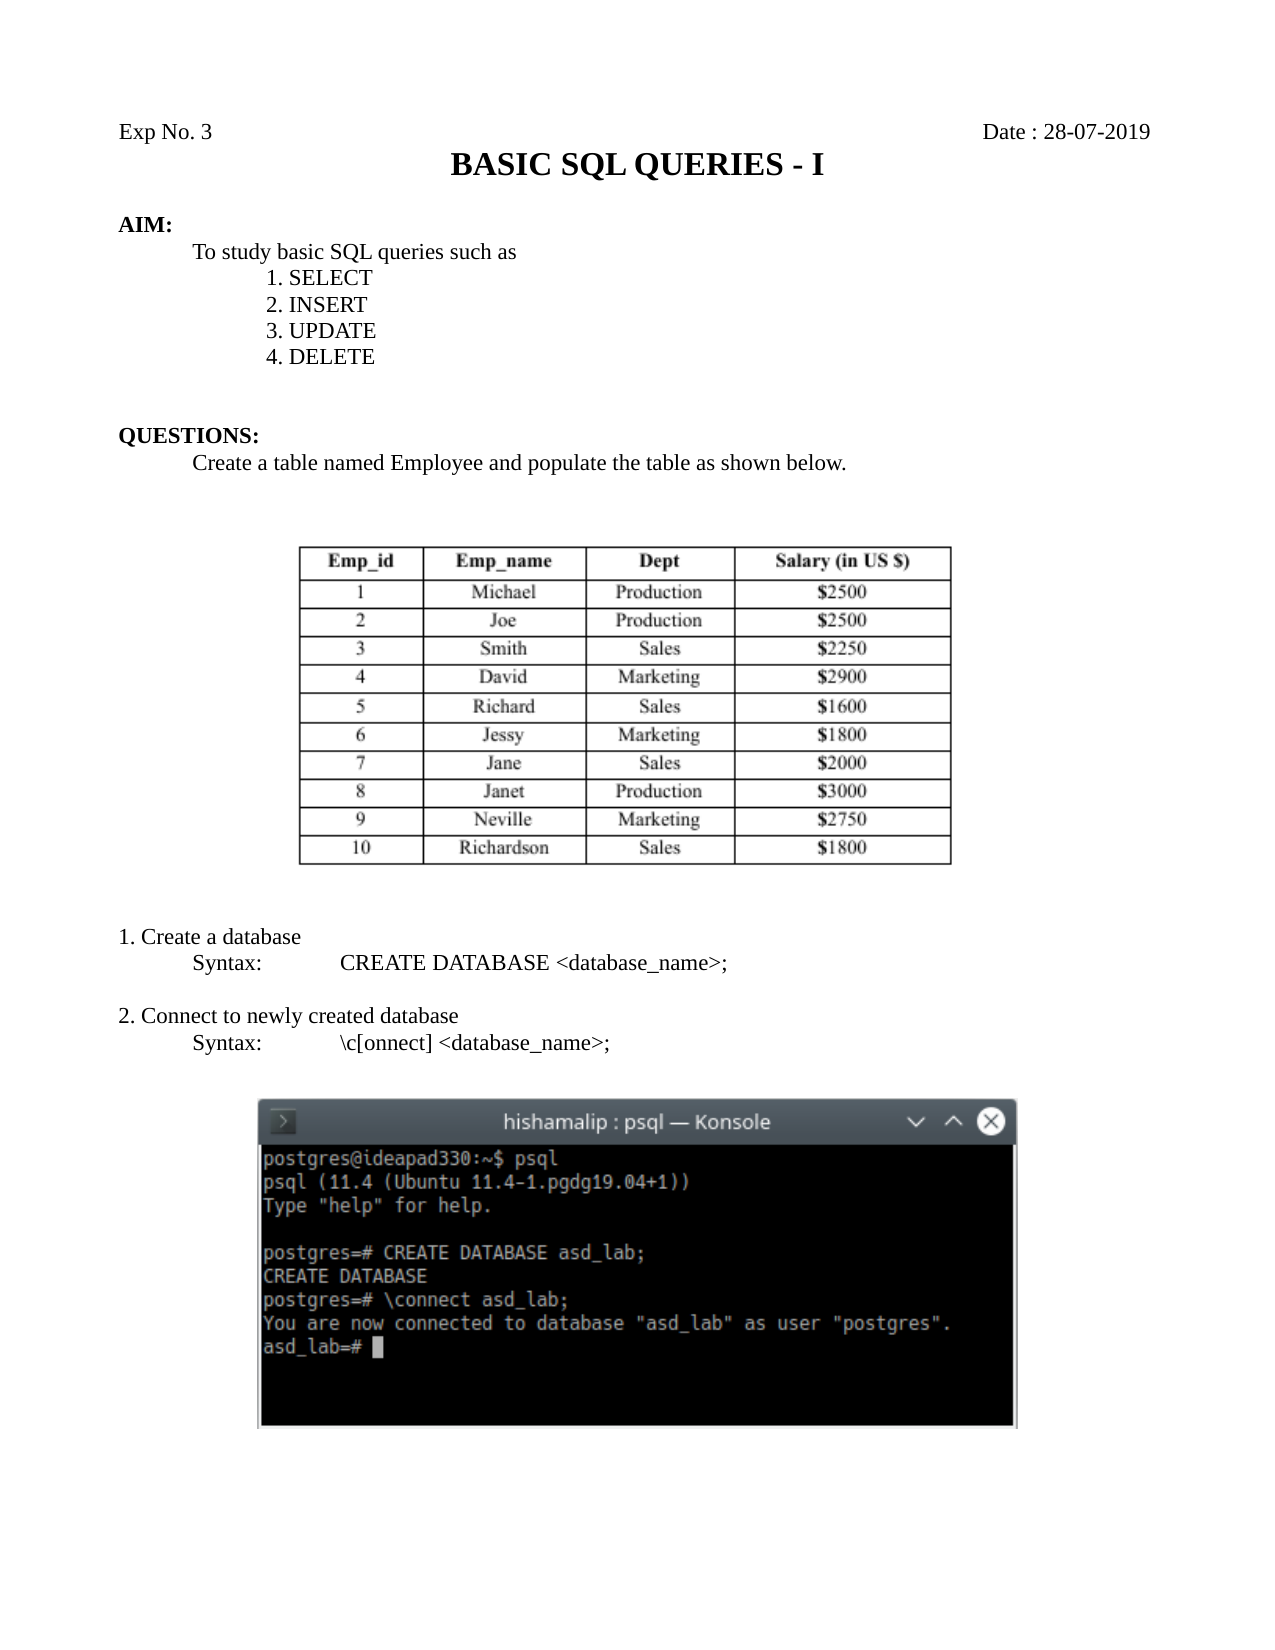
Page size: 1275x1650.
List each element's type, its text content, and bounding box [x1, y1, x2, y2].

text 1. Create a database [118, 923, 1157, 949]
text Exp No. 3 Date : 28-07-2019 [118, 118, 1157, 144]
text QUESTIONS: [118, 422, 1157, 449]
text Syntax: CREATE DATABASE <database_name>; [118, 949, 1157, 976]
text 2. Connect to newly created database [118, 1002, 1157, 1028]
picture [268, 518, 977, 878]
text 2. INSERT [118, 291, 1157, 317]
text 1. SELECT [118, 264, 1157, 291]
text 3. UPDATE [118, 317, 1157, 343]
text To study basic SQL queries such as [118, 238, 1157, 264]
text Create a table named Employee and populate the table as shown below. [118, 449, 1157, 475]
text BASIC SQL QUERIES - I [118, 144, 1157, 183]
text AIM: [118, 212, 1157, 238]
text 4. DELETE [118, 343, 1157, 370]
text Syntax: \c[onnect] <database_name>; [118, 1028, 1157, 1055]
picture [257, 1098, 1018, 1429]
